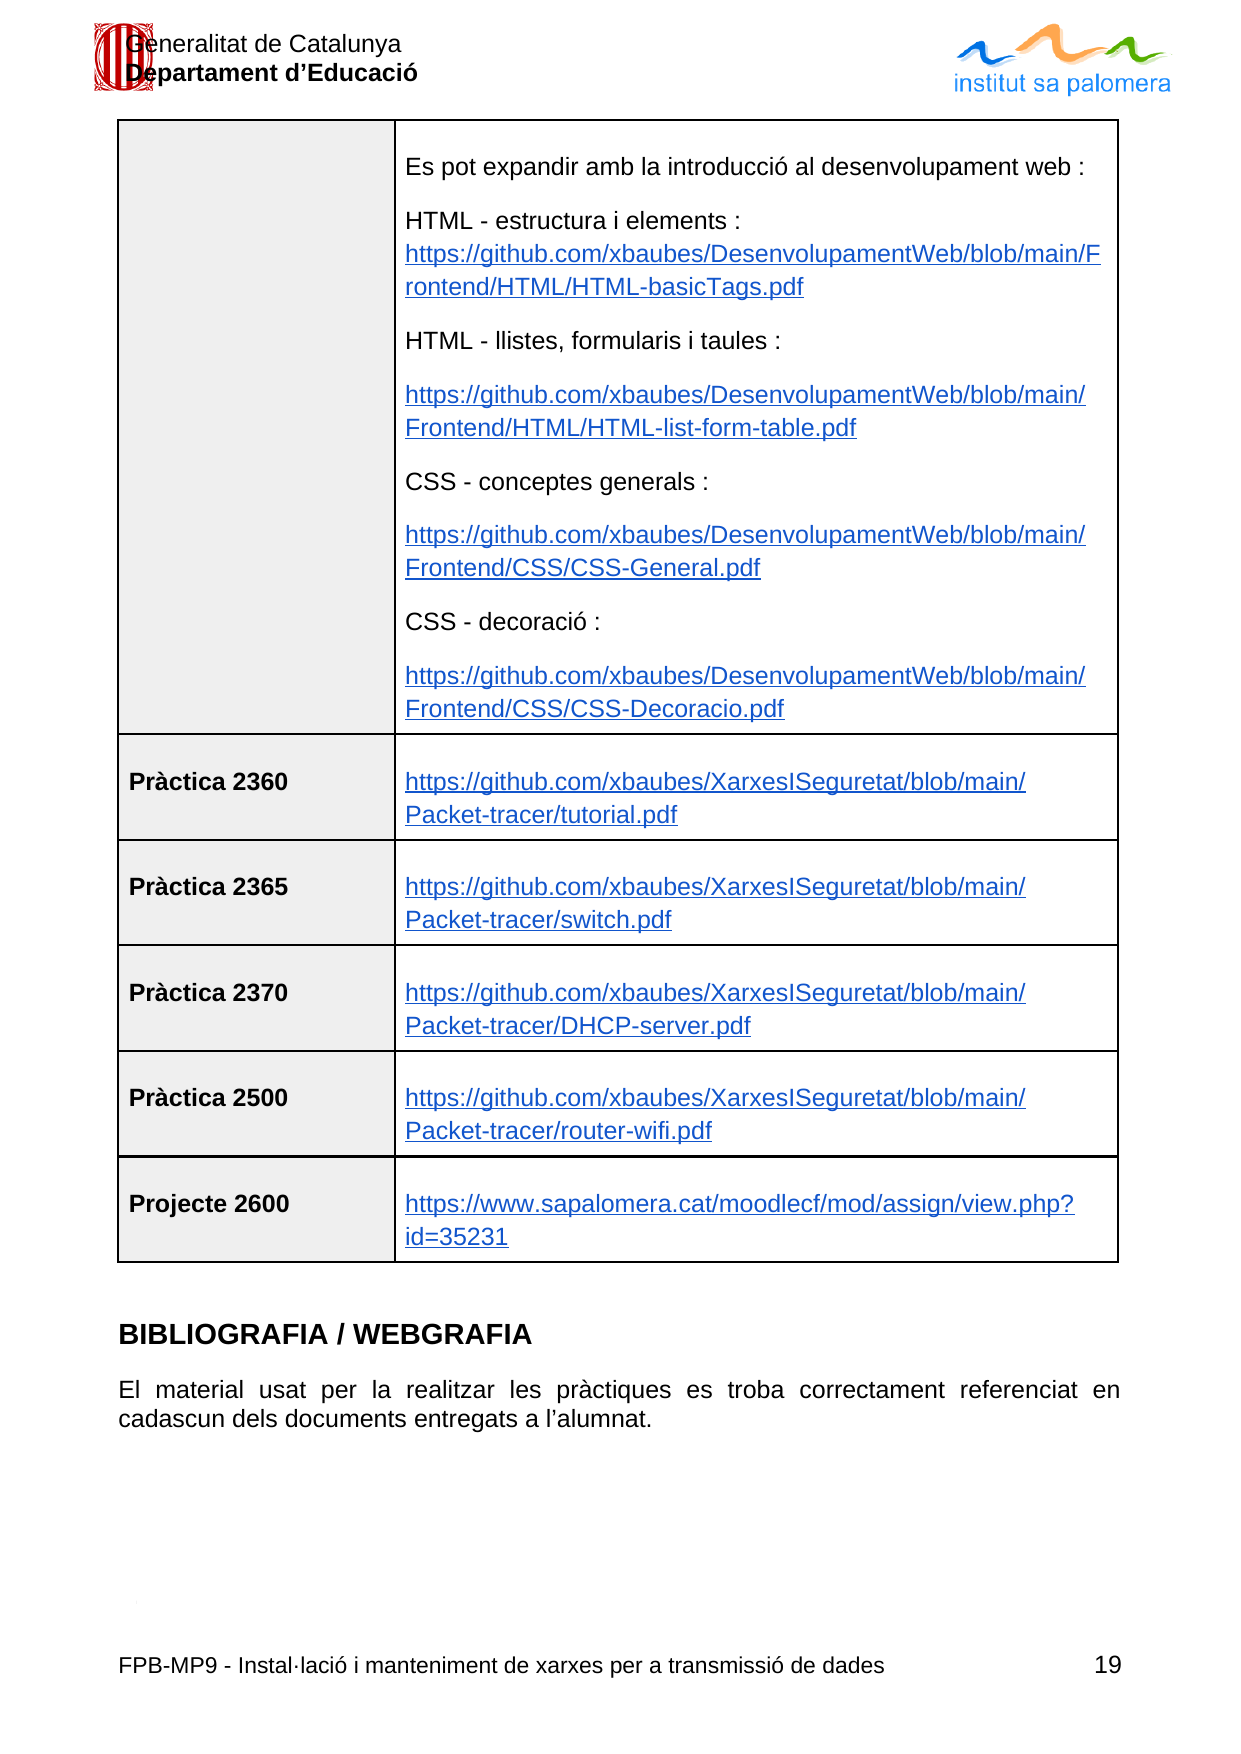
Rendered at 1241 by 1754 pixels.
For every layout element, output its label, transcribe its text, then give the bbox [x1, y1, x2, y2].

table_cell Pràctica 2360 [119, 735, 394, 839]
table_cell Projecte 2600 [119, 1158, 394, 1261]
table_cell https://github.com/xbaubes/XarxesISeguretat/blob/main/Packet-tracer/switch.pdf [396, 841, 1117, 944]
table_cell [119, 121, 394, 733]
table_cell https://www.sapalomera.cat/moodlecf/mod/assign/view.php?id=35231 [396, 1158, 1117, 1261]
subtitle BIBLIOGRAFIA / WEBGRAFIA [118, 1317, 1122, 1350]
table_cell https://github.com/xbaubes/XarxesISeguretat/blob/main/Packet-tracer/router-wifi.pdf [396, 1052, 1117, 1155]
table_cell Pràctica 2370 [119, 946, 394, 1050]
table_cell Es pot expandir amb la introducció al desenvolupament web : HTML - estructura i elements : https://github.com/xbaubes/DesenvolupamentWeb/blob/main/Frontend/HTML/HTML-basicTags.pdf HTML - llistes, formularis i taules : https://github.com/xbaubes/DesenvolupamentWeb/blob/main/Frontend/HTML/HTML-list-form-table.pdf CSS - conceptes generals : https://github.com/xbaubes/DesenvolupamentWeb/blob/main/Frontend/CSS/CSS-General.pdf CSS - decoració : https://github.com/xbaubes/DesenvolupamentWeb/blob/main/Frontend/CSS/CSS-Decoracio.pdf [396, 121, 1117, 733]
table_cell Pràctica 2500 [119, 1052, 394, 1155]
picture [947, 21, 1176, 100]
table_cell Pràctica 2365 [119, 841, 394, 944]
text El material usat per la realitzar les pràctiques es troba correctament referenciat en cadascun dels documents entregats a l’alumnat. [118, 1375, 1122, 1433]
picture [93, 21, 154, 93]
table_cell https://github.com/xbaubes/XarxesISeguretat/blob/main/Packet-tracer/tutorial.pdf [396, 735, 1117, 839]
table_cell https://github.com/xbaubes/XarxesISeguretat/blob/main/Packet-tracer/DHCP-server.pdf [396, 946, 1117, 1050]
